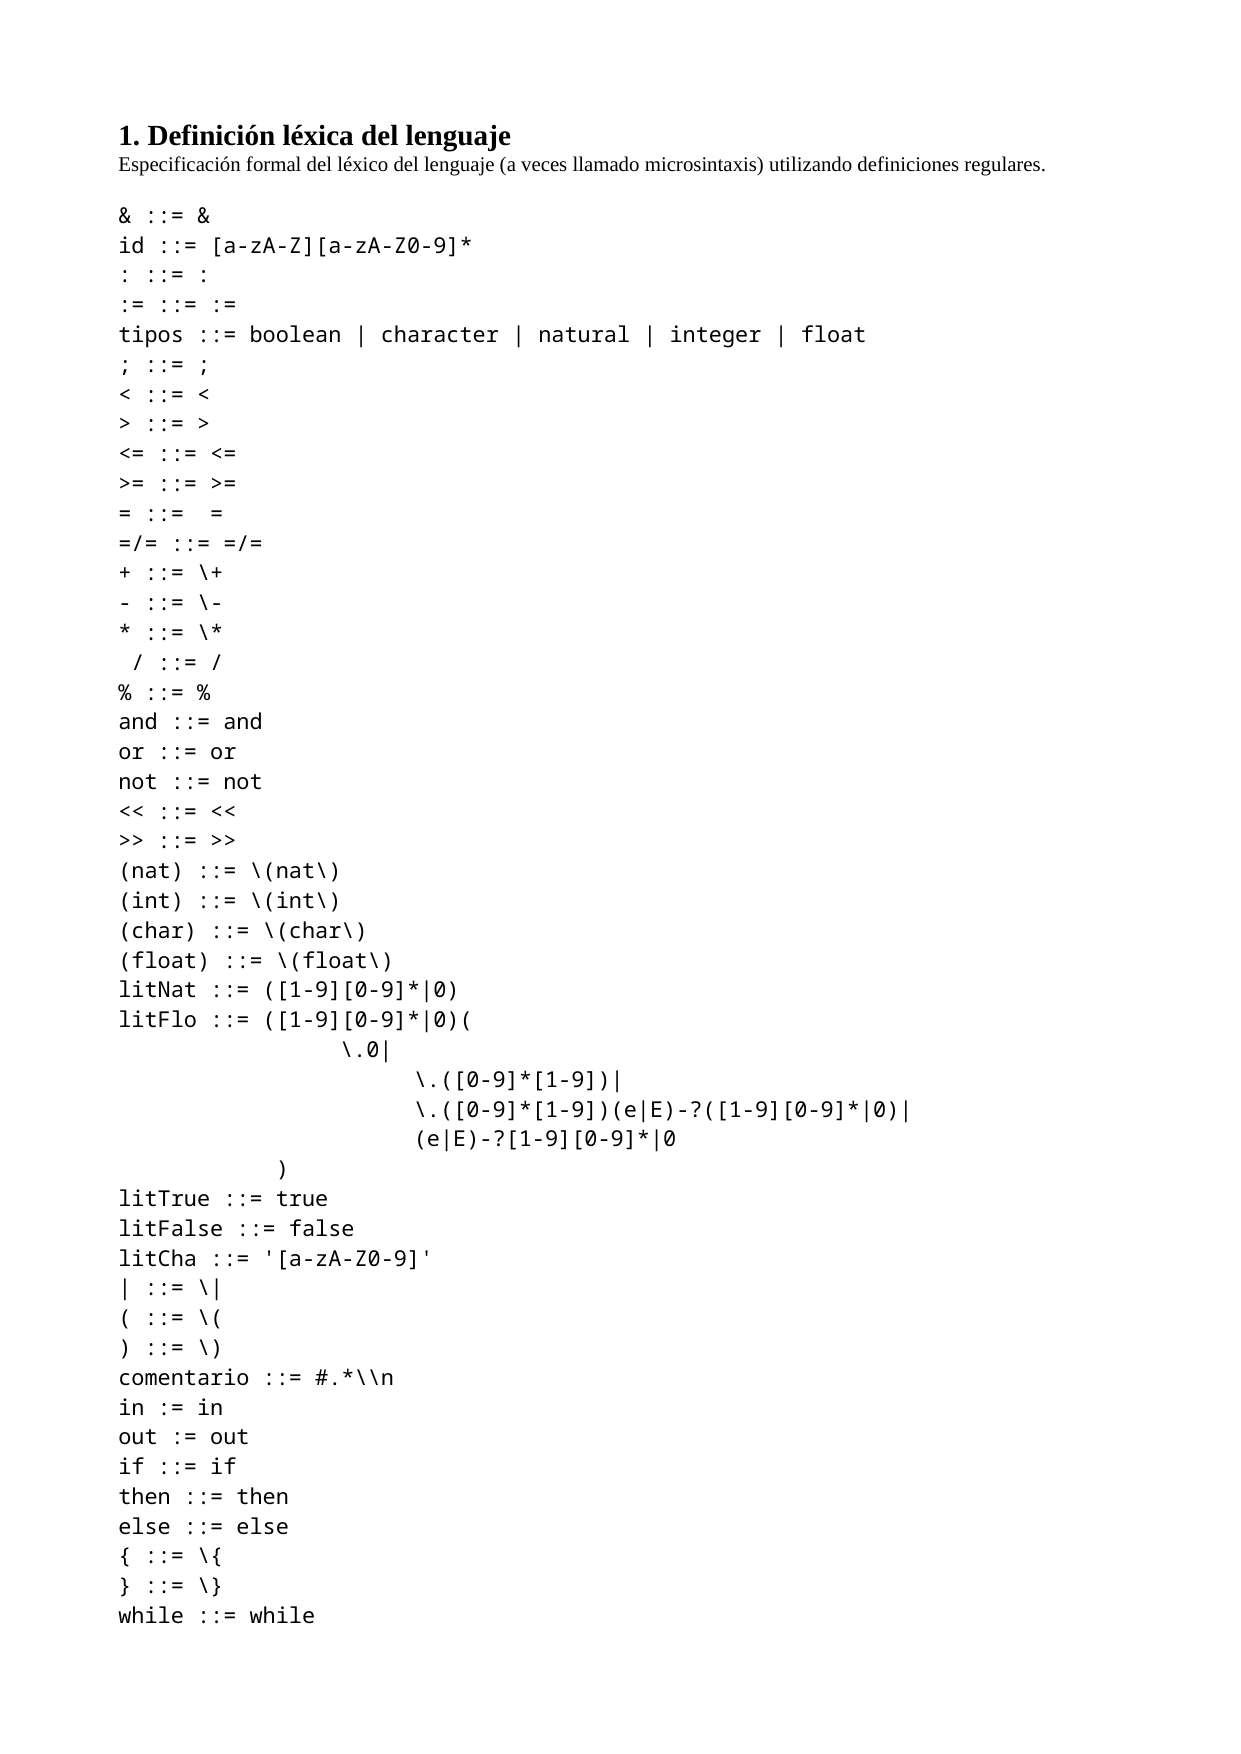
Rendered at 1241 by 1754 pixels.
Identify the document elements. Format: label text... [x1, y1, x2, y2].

text litCha ::= '[a-zA-Z0-9]' [118, 1242, 1122, 1272]
text (e|E)-?[1-9][0-9]*|0 [118, 1123, 1122, 1153]
text \.([0-9]*[1-9])(e|E)-?([1-9][0-9]*|0)| [118, 1093, 1122, 1123]
text ) [118, 1153, 1122, 1183]
text (nat) ::= \(nat\) [118, 855, 1122, 885]
text & ::= & [118, 200, 1122, 229]
text (char) ::= \(char\) [118, 915, 1122, 944]
text if ::= if [118, 1451, 1122, 1481]
text while ::= while [118, 1600, 1122, 1630]
text or ::= or [118, 736, 1122, 766]
text then ::= then [118, 1481, 1122, 1511]
text << ::= << [118, 796, 1122, 825]
text (float) ::= \(float\) [118, 944, 1122, 974]
text ) ::= \) [118, 1332, 1122, 1362]
text < ::= < [118, 378, 1122, 408]
text litNat ::= ([1-9][0-9]*|0) [118, 974, 1122, 1004]
text out := out [118, 1421, 1122, 1451]
text litTrue ::= true [118, 1183, 1122, 1213]
text litFalse ::= false [118, 1213, 1122, 1242]
text >= ::= >= [118, 468, 1122, 498]
text litFlo ::= ([1-9][0-9]*|0)( [118, 1004, 1122, 1034]
text + ::= \+ [118, 557, 1122, 587]
text else ::= else [118, 1511, 1122, 1540]
text in := in [118, 1391, 1122, 1421]
text > ::= > [118, 408, 1122, 438]
text and ::= and [118, 706, 1122, 736]
text (int) ::= \(int\) [118, 885, 1122, 915]
text := ::= := [118, 289, 1122, 319]
text \.0| [118, 1034, 1122, 1064]
text id ::= [a-zA-Z][a-zA-Z0-9]* [118, 229, 1122, 259]
text \.([0-9]*[1-9])| [118, 1064, 1122, 1093]
text >> ::= >> [118, 825, 1122, 855]
text - ::= \- [118, 587, 1122, 617]
text = ::= = [118, 498, 1122, 527]
text ( ::= \( [118, 1302, 1122, 1332]
text ; ::= ; [118, 349, 1122, 378]
text not ::= not [118, 766, 1122, 796]
text =/= ::= =/= [118, 527, 1122, 557]
text } ::= \} [118, 1570, 1122, 1600]
text 1. Definición léxica del lenguaje [118, 118, 1122, 152]
text { ::= \{ [118, 1540, 1122, 1570]
text | ::= \| [118, 1272, 1122, 1302]
text / ::= / [118, 647, 1122, 676]
text <= ::= <= [118, 438, 1122, 468]
text comentario ::= #.*\\n [118, 1362, 1122, 1391]
text tipos ::= boolean | character | natural | integer | float [118, 319, 1122, 349]
text Especificación formal del léxico del lenguaje (a veces llamado microsintaxis) utilizando definiciones regulares. [118, 152, 1122, 176]
text : ::= : [118, 259, 1122, 289]
text * ::= \* [118, 617, 1122, 647]
text % ::= % [118, 676, 1122, 706]
